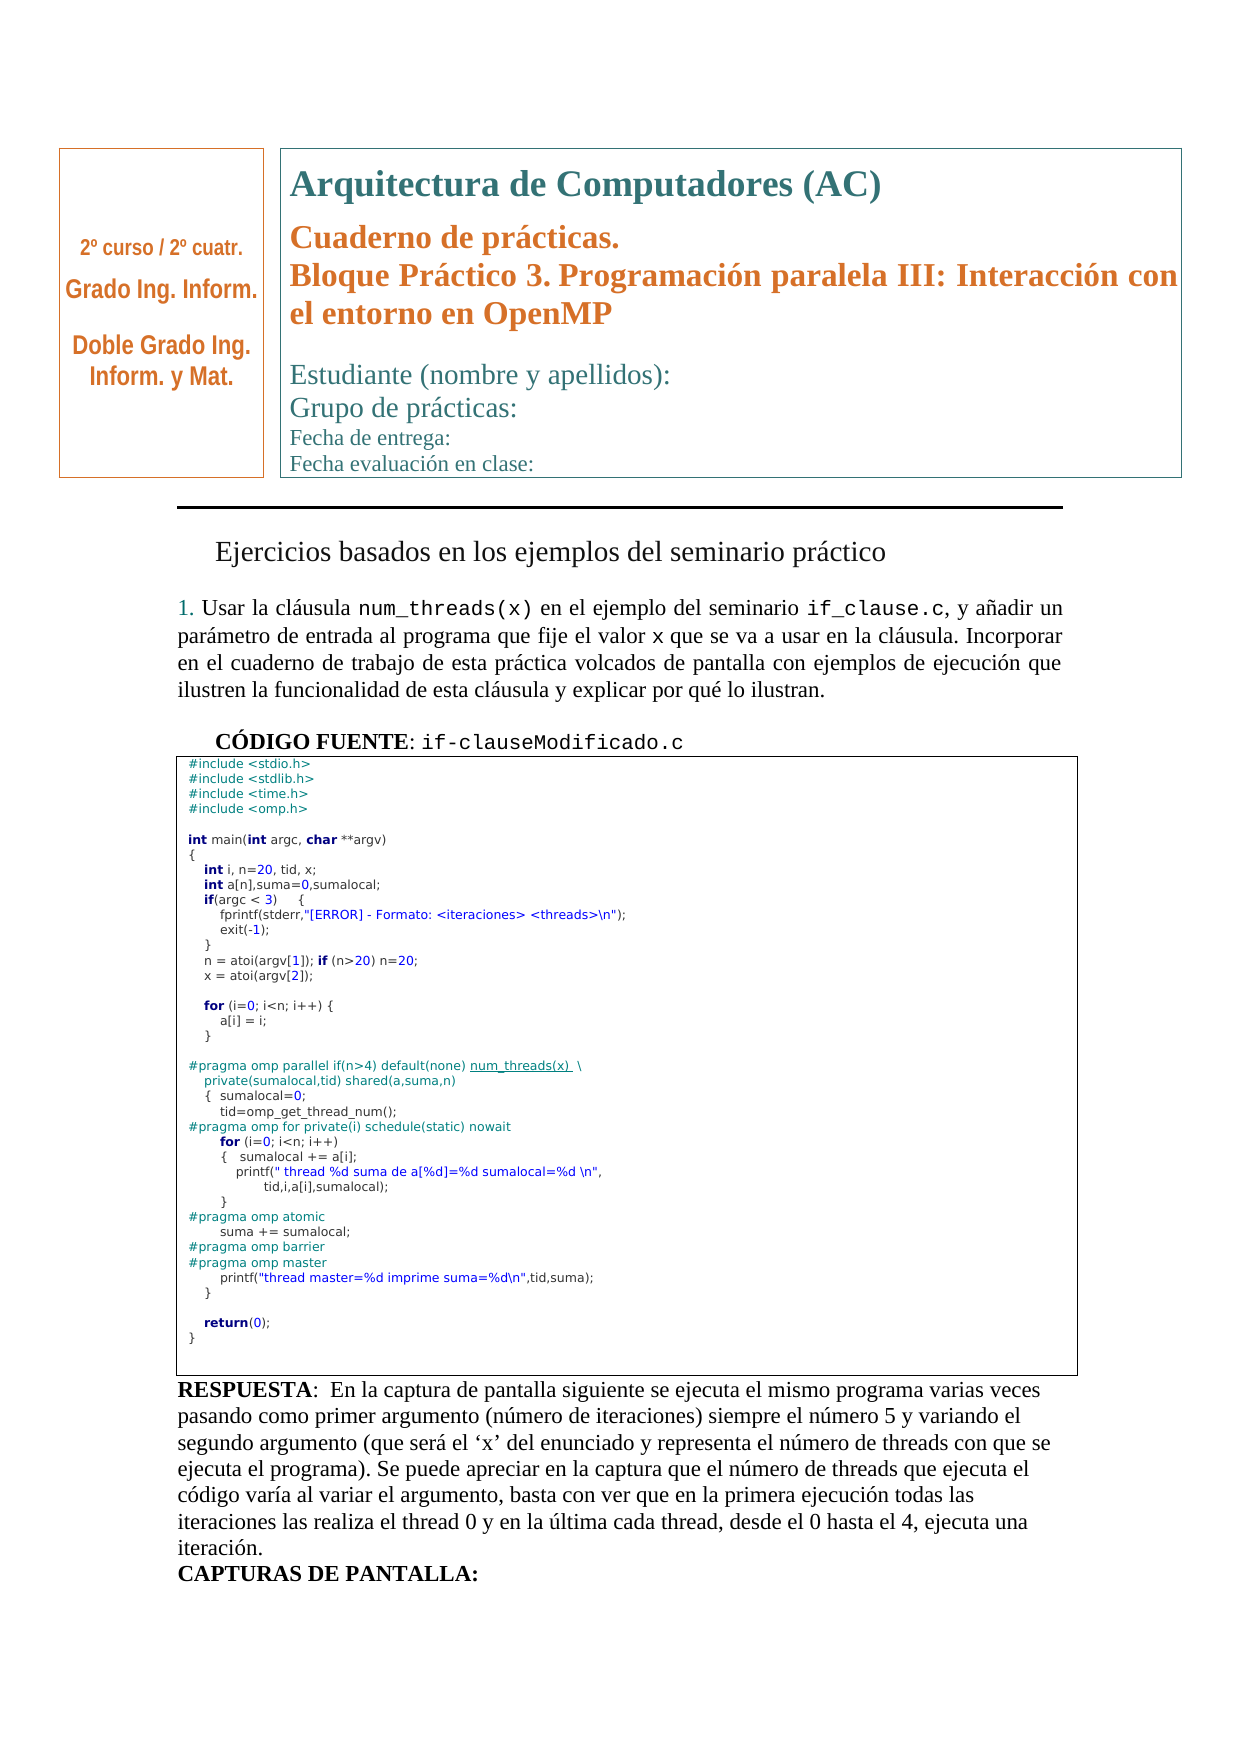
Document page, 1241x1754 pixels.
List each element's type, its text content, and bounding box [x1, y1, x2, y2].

table_header 2º curso / 2º cuatr. Grado Ing. Inform. Doble Grado Ing. Inform. y Mat. [60, 149, 263, 477]
table_header #include <stdio.h> #include <stdlib.h> #include <time.h> #include <omp.h> int main(int argc, char **argv) { int i, n=20, tid, x; int a[n],suma=0,sumalocal; if(argc < 3) { fprintf(stderr,"[ERROR] - Formato: <iteraciones> <threads>\n"); exit(-1); } n = atoi(argv[1]); if (n>20) n=20; x = atoi(argv[2]); for (i=0; i<n; i++) { a[i] = i; } #pragma omp parallel if(n>4) default(none) num_threads(x) \ private(sumalocal,tid) shared(a,suma,n) { sumalocal=0; tid=omp_get_thread_num(); #pragma omp for private(i) schedule(static) nowait for (i=0; i<n; i++) { sumalocal += a[i]; printf(" thread %d suma de a[%d]=%d sumalocal=%d \n", tid,i,a[i],sumalocal); } #pragma omp atomic suma += sumalocal; #pragma omp barrier #pragma omp master printf("thread master=%d imprime suma=%d\n",tid,suma); } return(0); } [177, 757, 1077, 1375]
list 1. Usar la cláusula num_threads(x) en el ejemplo del seminario if_clause.c, y añadir un parámetro de entrada al programa que fije el valor x que se va a usar en la cláusula. Incorporar en el cuaderno de trabajo de esta práctica volcados de pantalla con ejemplos de ejecución que ilustren la funcionalidad de esta cláusula y explicar por qué lo ilustran. [177, 594, 1063, 702]
subtitle Ejercicios basados en los ejemplos del seminario práctico [177, 534, 1063, 568]
table_header Arquitectura de Computadores (AC) Cuaderno de prácticas. Bloque Práctico 3. Programación paralela III: Interacción con el entorno en OpenMP Estudiante (nombre y apellidos): Grupo de prácticas: Fecha de entrega: Fecha evaluación en clase: [281, 149, 1181, 477]
text CÓDIGO FUENTE: if-clauseModificado.c [215, 728, 1063, 756]
text RESPUESTA: En la captura de pantalla siguiente se ejecuta el mismo programa varias veces pasando como primer argumento (número de iteraciones) siempre el número 5 y variando el segundo argumento (que será el ‘x’ del enunciado y representa el número de threads con que se ejecuta el programa). Se puede apreciar en la captura que el número de threads que ejecuta el código varía al variar el argumento, basta con ver que en la primera ejecución todas las iteraciones las realiza el thread 0 y en la última cada thread, desde el 0 hasta el 4, ejecuta una iteración. [177, 1376, 1063, 1561]
text CAPTURAS DE PANTALLA: [177, 1561, 1063, 1587]
table_header [264, 148, 280, 477]
